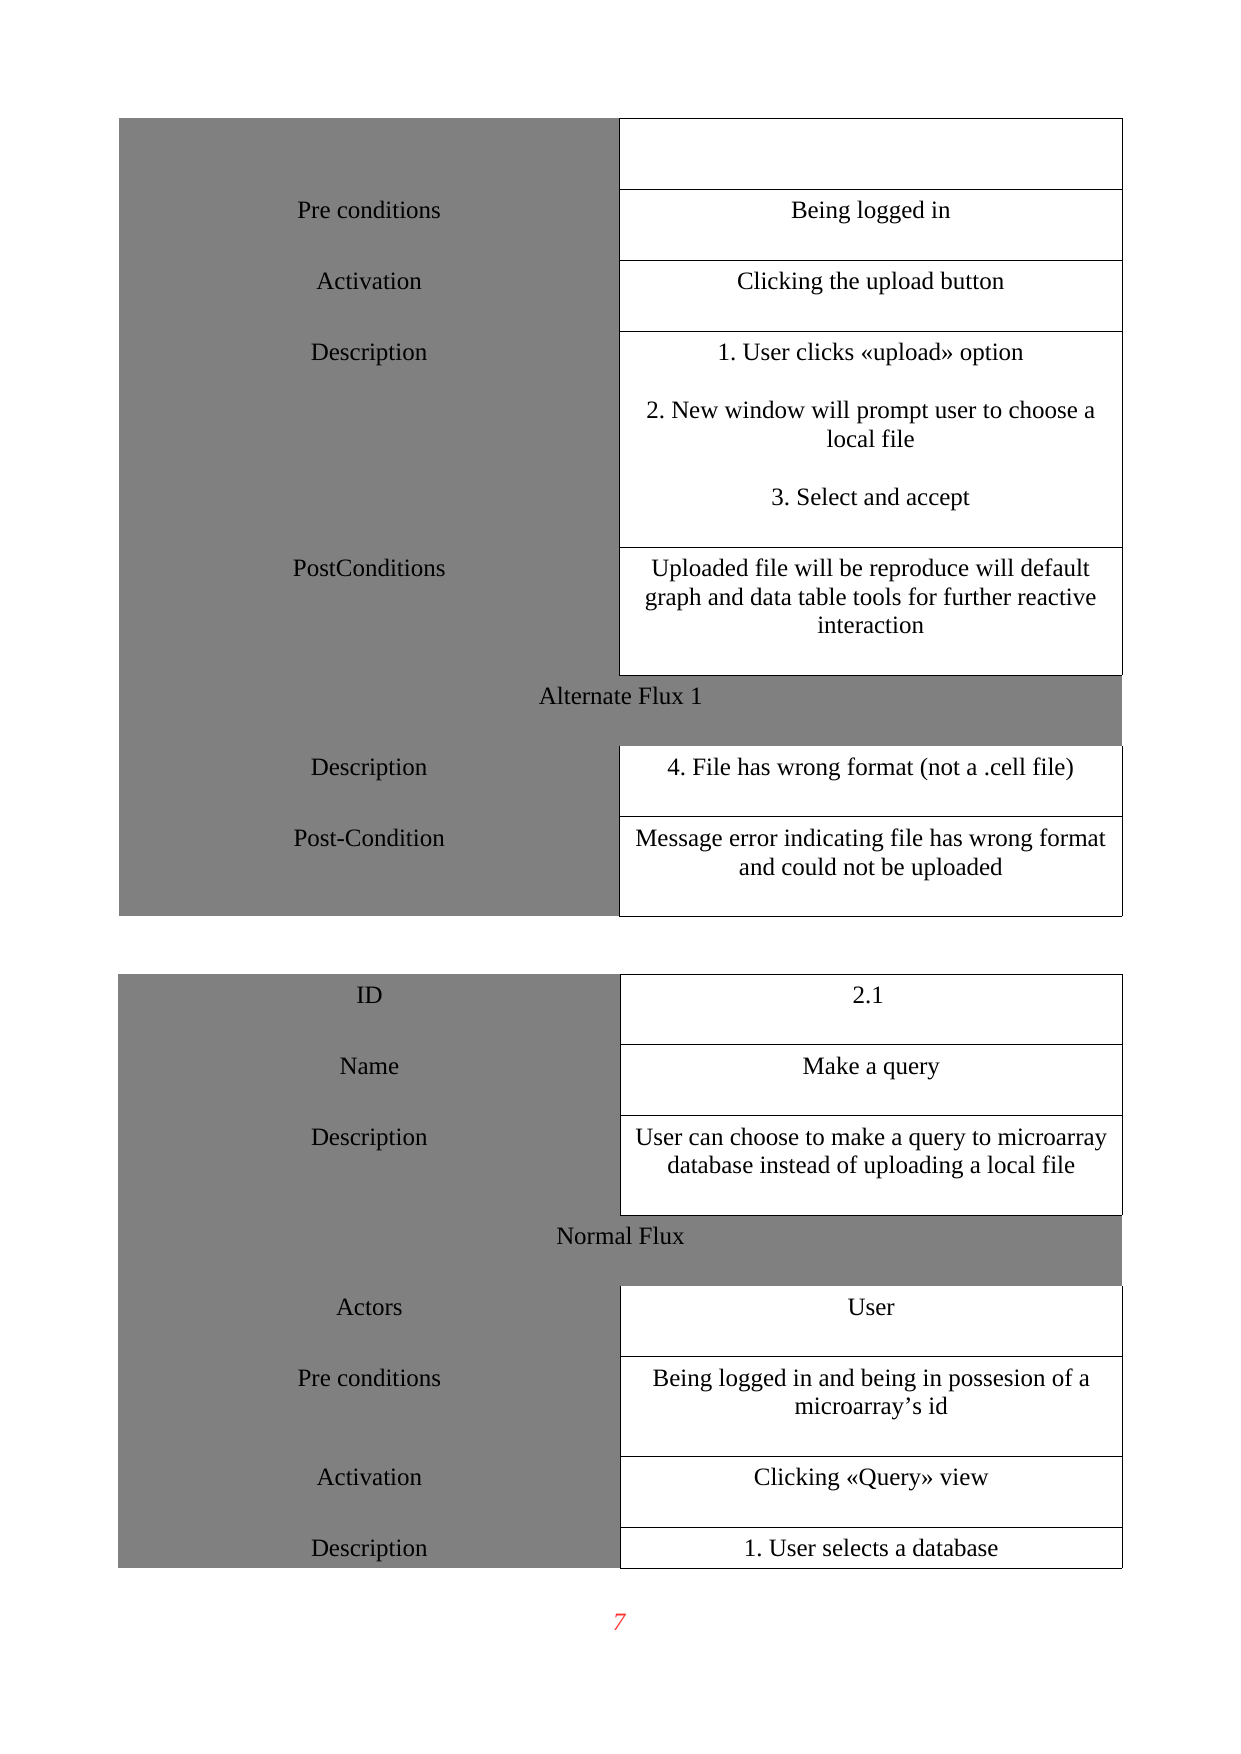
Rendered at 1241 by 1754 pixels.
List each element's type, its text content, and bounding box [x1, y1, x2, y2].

table_cell Clicking the upload button [620, 261, 1122, 331]
table_cell Description [119, 331, 619, 547]
table_cell Alternate Flux 1 [119, 675, 1122, 746]
table_cell Pre conditions [119, 189, 619, 260]
table_cell PostConditions [119, 547, 619, 675]
table_cell 4. File has wrong format (not a .cell file) [620, 746, 1122, 816]
table_cell Uploaded file will be reproduce will default graph and data table tools for further reactive interaction [620, 548, 1122, 675]
table_cell User [621, 1286, 1122, 1356]
table_cell Name [118, 1044, 620, 1115]
table_cell Actors [118, 1286, 620, 1356]
table_cell Description [119, 746, 619, 816]
table_cell User can choose to make a query to microarray database instead of uploading a local file [621, 1116, 1122, 1215]
table_cell Message error indicating file has wrong format and could not be uploaded [620, 817, 1122, 916]
table_cell [620, 119, 1122, 189]
table_cell Clicking «Query» view [621, 1457, 1122, 1527]
table_cell 1. User clicks «upload» option 2. New window will prompt user to choose a local file 3. Select and accept [620, 332, 1122, 547]
table_cell 1. User selects a database [621, 1528, 1122, 1568]
table_cell Normal Flux [118, 1215, 1122, 1286]
table_header ID [118, 974, 620, 1044]
table_cell Post-Condition [119, 816, 619, 916]
table_cell [119, 118, 619, 189]
table_cell Pre conditions [118, 1356, 620, 1456]
table_cell Being logged in [620, 190, 1122, 260]
table_cell Make a query [621, 1045, 1122, 1115]
table_cell Activation [118, 1456, 620, 1527]
table_header 2.1 [621, 975, 1122, 1044]
table_cell Activation [119, 260, 619, 331]
table_cell Description [118, 1527, 620, 1568]
table_cell Description [118, 1115, 620, 1215]
table_cell Being logged in and being in possesion of a microarray’s id [621, 1357, 1122, 1456]
